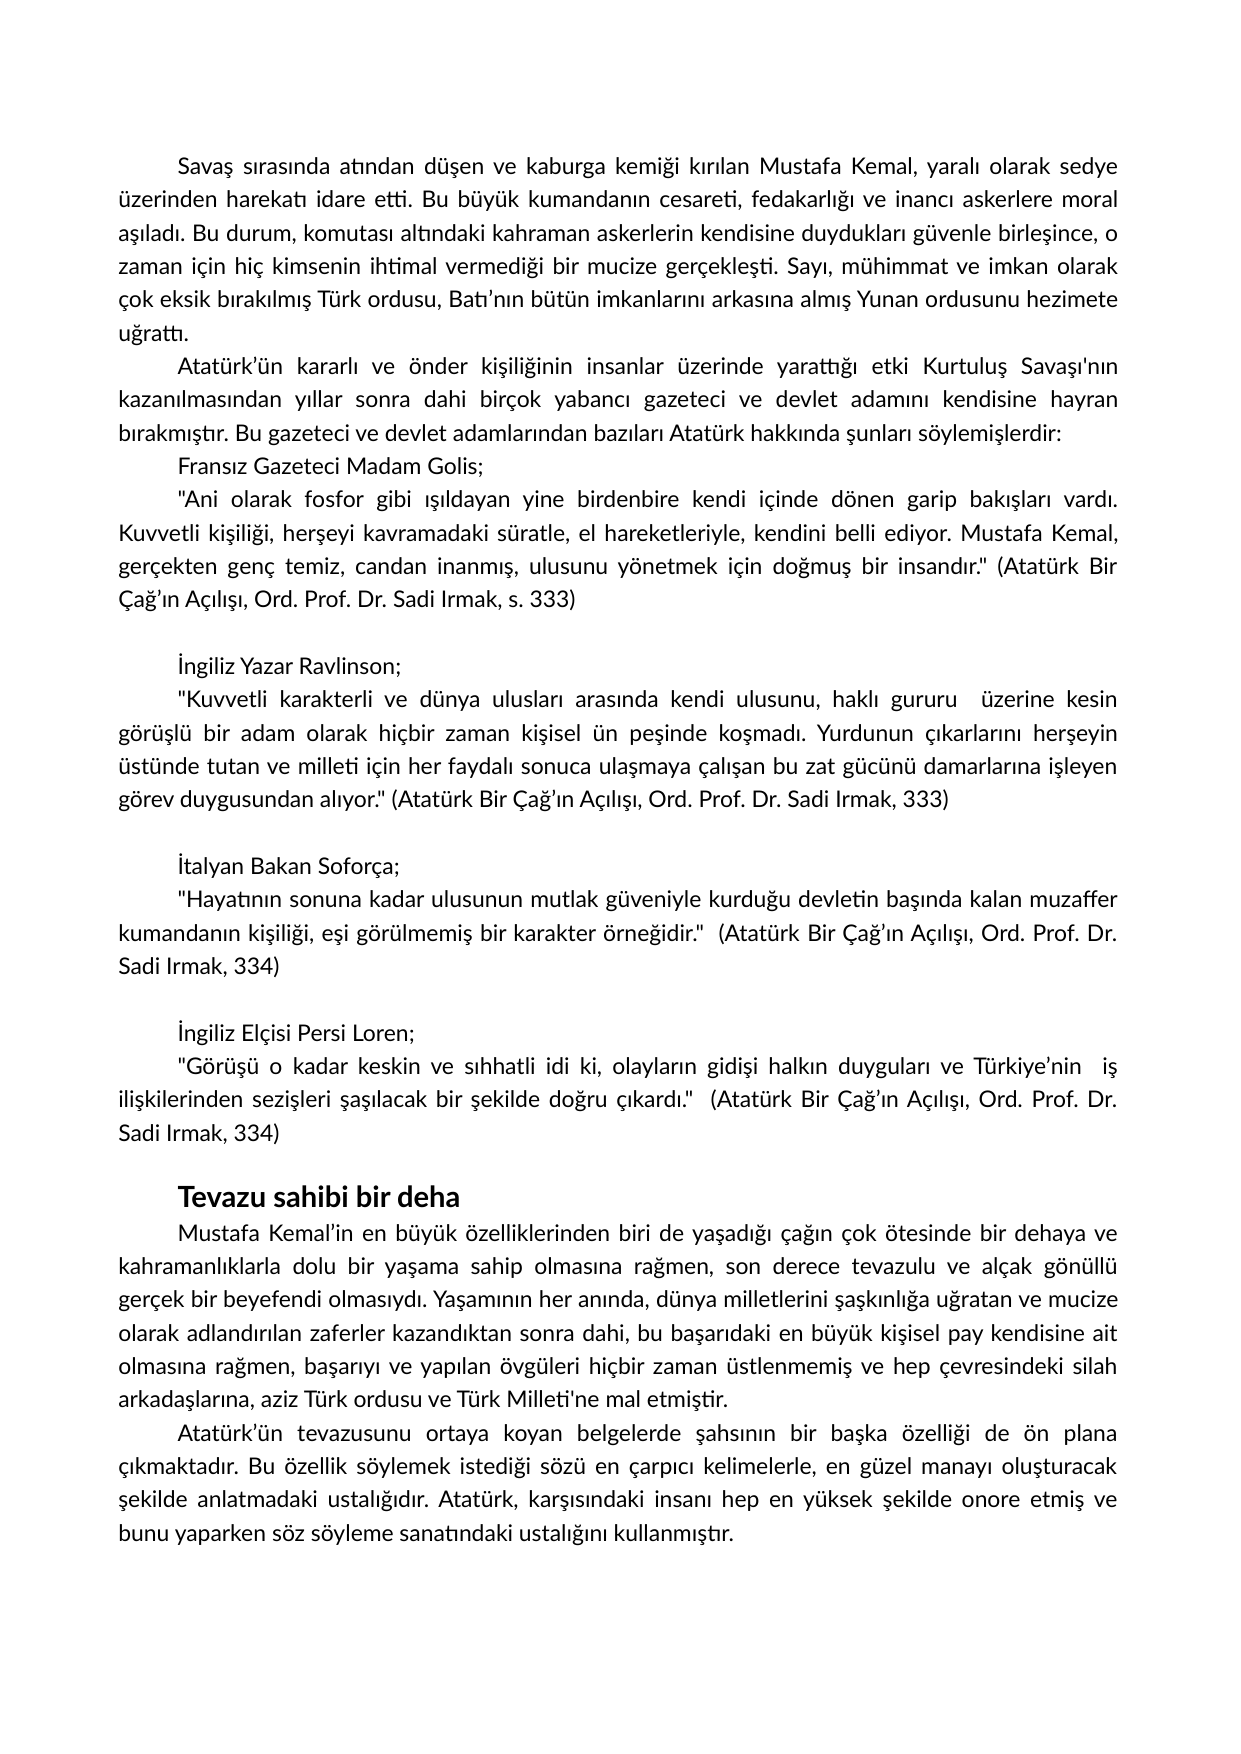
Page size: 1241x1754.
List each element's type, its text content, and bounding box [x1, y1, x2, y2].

text Atatürk’ün tevazusunu ortaya koyan belgelerde şahsının bir başka özelliği de ön plana çıkmaktadır. Bu özellik söylemek istediği sözü en çarpıcı kelimelerle, en güzel manayı oluşturacak şekilde anlatmadaki ustalığıdır. Atatürk, karşısındaki insanı hep en yüksek şekilde onore etmiş ve bunu yaparken söz söyleme sanatındaki ustalığını kullanmıştır. [118, 1414, 1119, 1548]
text Atatürk’ün kararlı ve önder kişiliğinin insanlar üzerinde yarattığı etki Kurtuluş Savaşı'nın kazanılmasından yıllar sonra dahi birçok yabancı gazeteci ve devlet adamını kendisine hayran bırakmıştır. Bu gazeteci ve devlet adamlarından bazıları Atatürk hakkında şunları söylemişlerdir: [118, 348, 1119, 448]
text İngiliz Yazar Ravlinson; [118, 648, 1119, 681]
text "Hayatının sonuna kadar ulusunun mutlak güveniyle kurduğu devletin başında kalan muzaffer kumandanın kişiliği, eşi görülmemiş bir karakter örneğidir." (Atatürk Bir Çağ’ın Açılışı, Ord. Prof. Dr. Sadi Irmak, 334) [118, 881, 1119, 981]
text Mustafa Kemal’in en büyük özelliklerinden biri de yaşadığı çağın çok ötesinde bir dehaya ve kahramanlıklarla dolu bir yaşama sahip olmasına rağmen, son derece tevazulu ve alçak gönüllü gerçek bir beyefendi olmasıydı. Yaşamının her anında, dünya milletlerini şaşkınlığa uğratan ve mucize olarak adlandırılan zaferler kazandıktan sonra dahi, bu başarıdaki en büyük kişisel pay kendisine ait olmasına rağmen, başarıyı ve yapılan övgüleri hiçbir zaman üstlenmemiş ve hep çevresindeki silah arkadaşlarına, aziz Türk ordusu ve Türk Milleti'ne mal etmiştir. [118, 1214, 1119, 1414]
text İngiliz Elçisi Persi Loren; [118, 1014, 1119, 1048]
text İtalyan Bakan Soforça; [118, 848, 1119, 881]
text "Görüşü o kadar keskin ve sıhhatli idi ki, olayların gidişi halkın duyguları ve Türkiye’nin iş ilişkilerinden sezişleri şaşılacak bir şekilde doğru çıkardı." (Atatürk Bir Çağ’ın Açılışı, Ord. Prof. Dr. Sadi Irmak, 334) [118, 1048, 1119, 1148]
text "Ani olarak fosfor gibi ışıldayan yine birdenbire kendi içinde dönen garip bakışları vardı. Kuvvetli kişiliği, herşeyi kavramadaki süratle, el hareketleriyle, kendini belli ediyor. Mustafa Kemal, gerçekten genç temiz, candan inanmış, ulusunu yönetmek için doğmuş bir insandır." (Atatürk Bir Çağ’ın Açılışı, Ord. Prof. Dr. Sadi Irmak, s. 333) [118, 481, 1119, 614]
text Tevazu sahibi bir deha [118, 1181, 1119, 1214]
text Fransız Gazeteci Madam Golis; [118, 448, 1119, 481]
text "Kuvvetli karakterli ve dünya ulusları arasında kendi ulusunu, haklı gururu üzerine kesin görüşlü bir adam olarak hiçbir zaman kişisel ün peşinde koşmadı. Yurdunun çıkarlarını herşeyin üstünde tutan ve milleti için her faydalı sonuca ulaşmaya çalışan bu zat gücünü damarlarına işleyen görev duygusundan alıyor." (Atatürk Bir Çağ’ın Açılışı, Ord. Prof. Dr. Sadi Irmak, 333) [118, 681, 1119, 814]
text Savaş sırasında atından düşen ve kaburga kemiği kırılan Mustafa Kemal, yaralı olarak sedye üzerinden harekatı idare etti. Bu büyük kumandanın cesareti, fedakarlığı ve inancı askerlere moral aşıladı. Bu durum, komutası altındaki kahraman askerlerin kendisine duydukları güvenle birleşince, o zaman için hiç kimsenin ihtimal vermediği bir mucize gerçekleşti. Sayı, mühimmat ve imkan olarak çok eksik bırakılmış Türk ordusu, Batı’nın bütün imkanlarını arkasına almış Yunan ordusunu hezimete uğrattı. [118, 148, 1119, 348]
